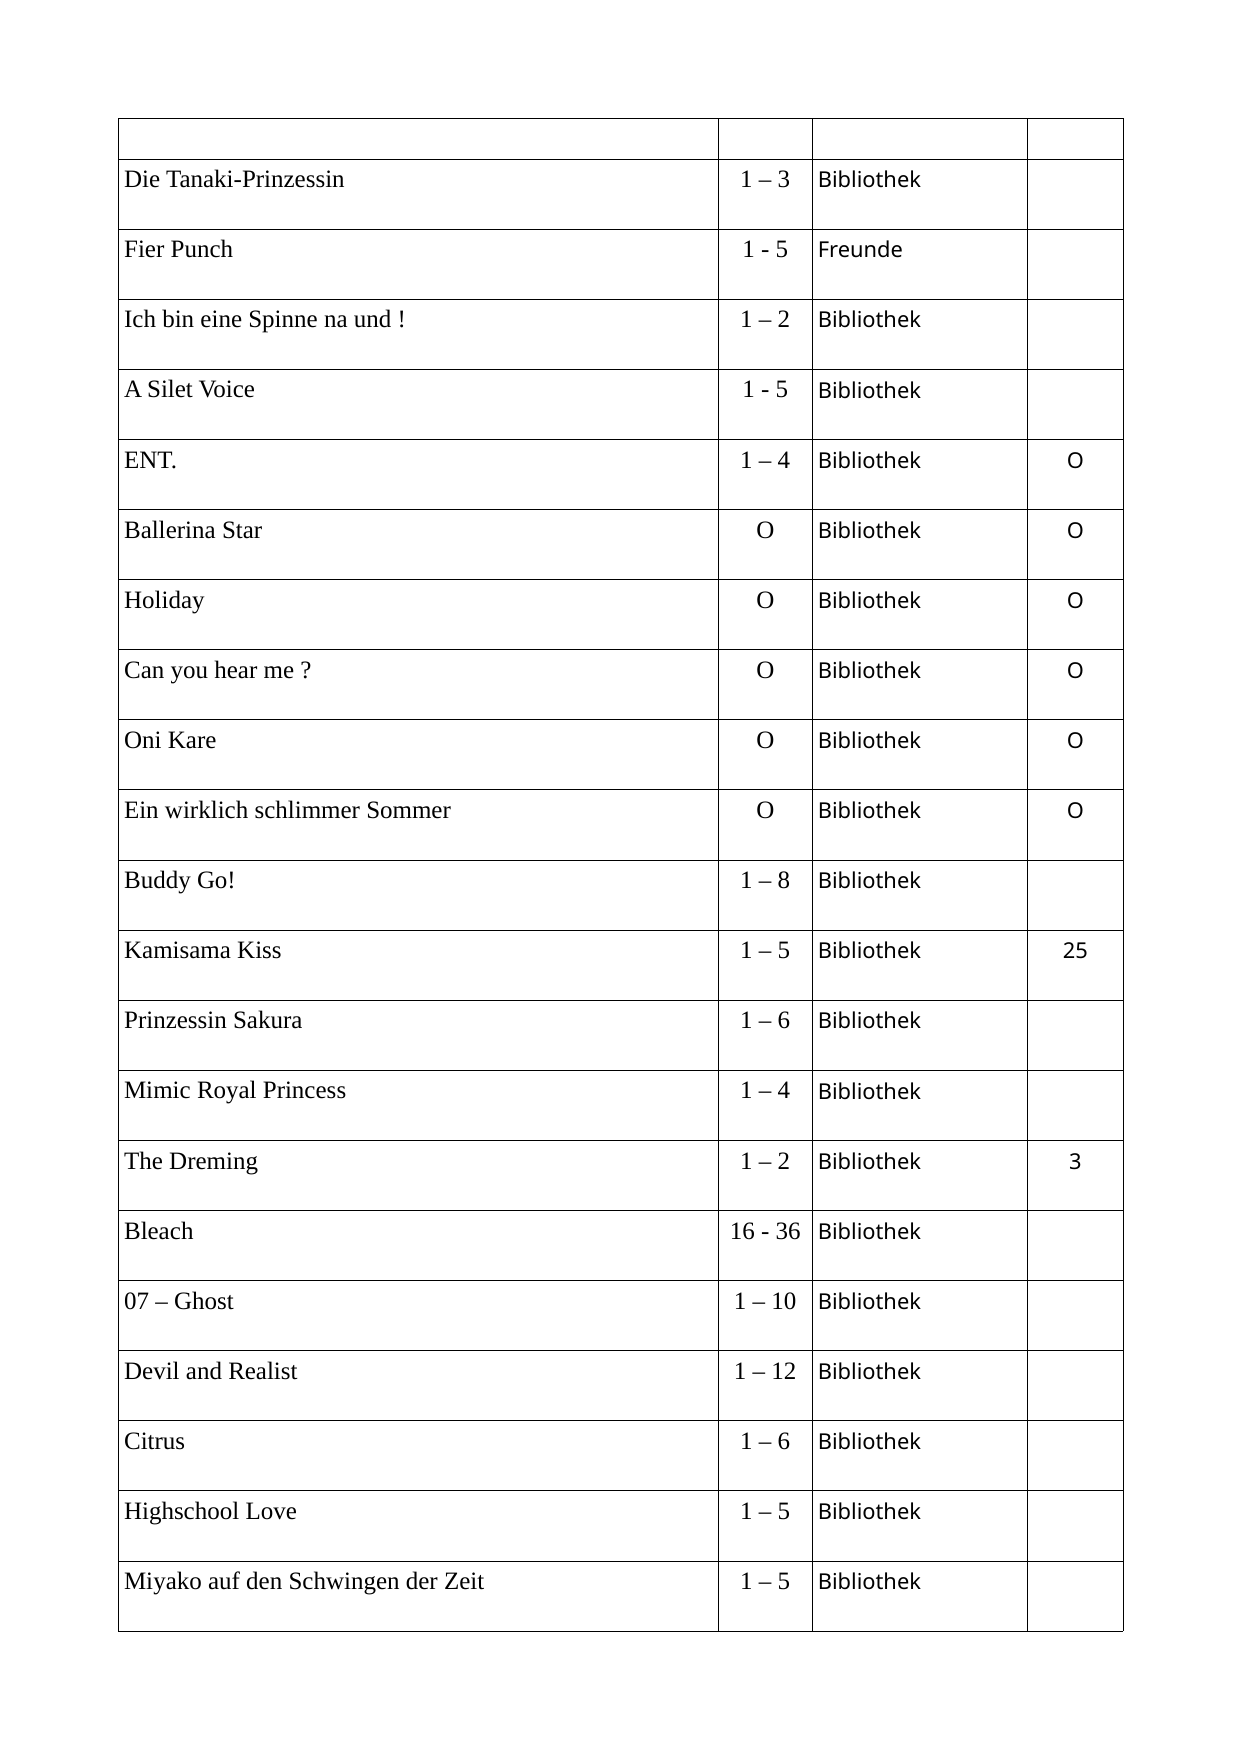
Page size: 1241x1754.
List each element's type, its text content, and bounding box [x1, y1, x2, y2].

table_cell [1028, 1071, 1123, 1140]
table_cell Bibliothek [813, 300, 1027, 369]
table_cell [1028, 1211, 1123, 1280]
table_cell Bibliothek [813, 370, 1027, 439]
table_cell 3 [1028, 1141, 1123, 1210]
table_cell [1028, 1562, 1123, 1631]
table_cell O [1028, 580, 1123, 649]
table_cell Bibliothek [813, 1071, 1027, 1140]
table_cell Ich bin eine Spinne na und ! [119, 300, 718, 369]
table_cell O [1028, 650, 1123, 719]
table_cell 1 – 5 [719, 1562, 812, 1631]
table_cell Bibliothek [813, 440, 1027, 509]
table_cell 1 – 5 [719, 1491, 812, 1561]
table_cell Oni Kare [119, 720, 718, 789]
table_cell 1 – 10 [719, 1281, 812, 1350]
table_cell [1028, 160, 1123, 228]
table_cell 1 – 5 [719, 931, 812, 1000]
table_cell Bibliothek [813, 1562, 1027, 1631]
table_cell 07 – Ghost [119, 1281, 718, 1350]
table_cell O [719, 790, 812, 859]
table_cell [1028, 1421, 1123, 1490]
table_cell [1028, 1491, 1123, 1561]
table_cell Mimic Royal Princess [119, 1071, 718, 1140]
table_cell O [719, 720, 812, 789]
table_cell 1 – 6 [719, 1421, 812, 1490]
table_cell Bibliothek [813, 160, 1027, 228]
table_cell 1 – 2 [719, 1141, 812, 1210]
table_cell Bibliothek [813, 1001, 1027, 1070]
table_cell O [1028, 790, 1123, 859]
table_cell [1028, 861, 1123, 929]
table_cell Prinzessin Sakura [119, 1001, 718, 1070]
table_cell Ballerina Star [119, 510, 718, 579]
table_cell Bibliothek [813, 510, 1027, 579]
table_cell Devil and Realist [119, 1351, 718, 1420]
table_cell Buddy Go! [119, 861, 718, 929]
table_cell Bibliothek [813, 1281, 1027, 1350]
table_cell Miyako auf den Schwingen der Zeit [119, 1562, 718, 1631]
table_cell A Silet Voice [119, 370, 718, 439]
table_cell 1 – 4 [719, 440, 812, 509]
table_cell Bibliothek [813, 1421, 1027, 1490]
table_cell O [719, 510, 812, 579]
table_cell 1 - 5 [719, 370, 812, 439]
table_cell O [1028, 440, 1123, 509]
table_cell 1 – 4 [719, 1071, 812, 1140]
table_cell 25 [1028, 931, 1123, 1000]
table_cell 1 – 2 [719, 300, 812, 369]
table_cell Holiday [119, 580, 718, 649]
table_cell Die Tanaki-Prinzessin [119, 160, 718, 228]
table_cell 1 – 6 [719, 1001, 812, 1070]
table_cell Bibliothek [813, 1351, 1027, 1420]
table_cell [1028, 1001, 1123, 1070]
table_cell O [719, 650, 812, 719]
table_cell Fier Punch [119, 230, 718, 299]
table_cell ENT. [119, 440, 718, 509]
table_cell 16 - 36 [719, 1211, 812, 1280]
table_cell [1028, 230, 1123, 299]
table_cell [1028, 1281, 1123, 1350]
table_cell O [1028, 510, 1123, 579]
table_cell Bibliothek [813, 1141, 1027, 1210]
table_cell Bleach [119, 1211, 718, 1280]
table_cell O [719, 580, 812, 649]
table_cell [1028, 300, 1123, 369]
table_cell [1028, 119, 1123, 158]
table_cell 1 – 12 [719, 1351, 812, 1420]
table_cell 1 - 5 [719, 230, 812, 299]
table_cell Kamisama Kiss [119, 931, 718, 1000]
table_cell 1 – 3 [719, 160, 812, 228]
table_cell Bibliothek [813, 720, 1027, 789]
table_cell Bibliothek [813, 790, 1027, 859]
table_cell Ein wirklich schlimmer Sommer [119, 790, 718, 859]
table_cell Bibliothek [813, 580, 1027, 649]
table_cell [1028, 1351, 1123, 1420]
table_cell Bibliothek [813, 650, 1027, 719]
table_cell [719, 119, 812, 158]
table_cell Bibliothek [813, 861, 1027, 929]
table_cell Can you hear me ? [119, 650, 718, 719]
table_cell The Dreming [119, 1141, 718, 1210]
table_cell Freunde [813, 230, 1027, 299]
table_cell O [1028, 720, 1123, 789]
table_cell Bibliothek [813, 931, 1027, 1000]
table_cell [813, 119, 1027, 158]
table_cell Citrus [119, 1421, 718, 1490]
table_cell [119, 119, 718, 158]
table_cell Bibliothek [813, 1491, 1027, 1561]
table_cell 1 – 8 [719, 861, 812, 929]
table_cell Highschool Love [119, 1491, 718, 1561]
table_cell Bibliothek [813, 1211, 1027, 1280]
table_cell [1028, 370, 1123, 439]
